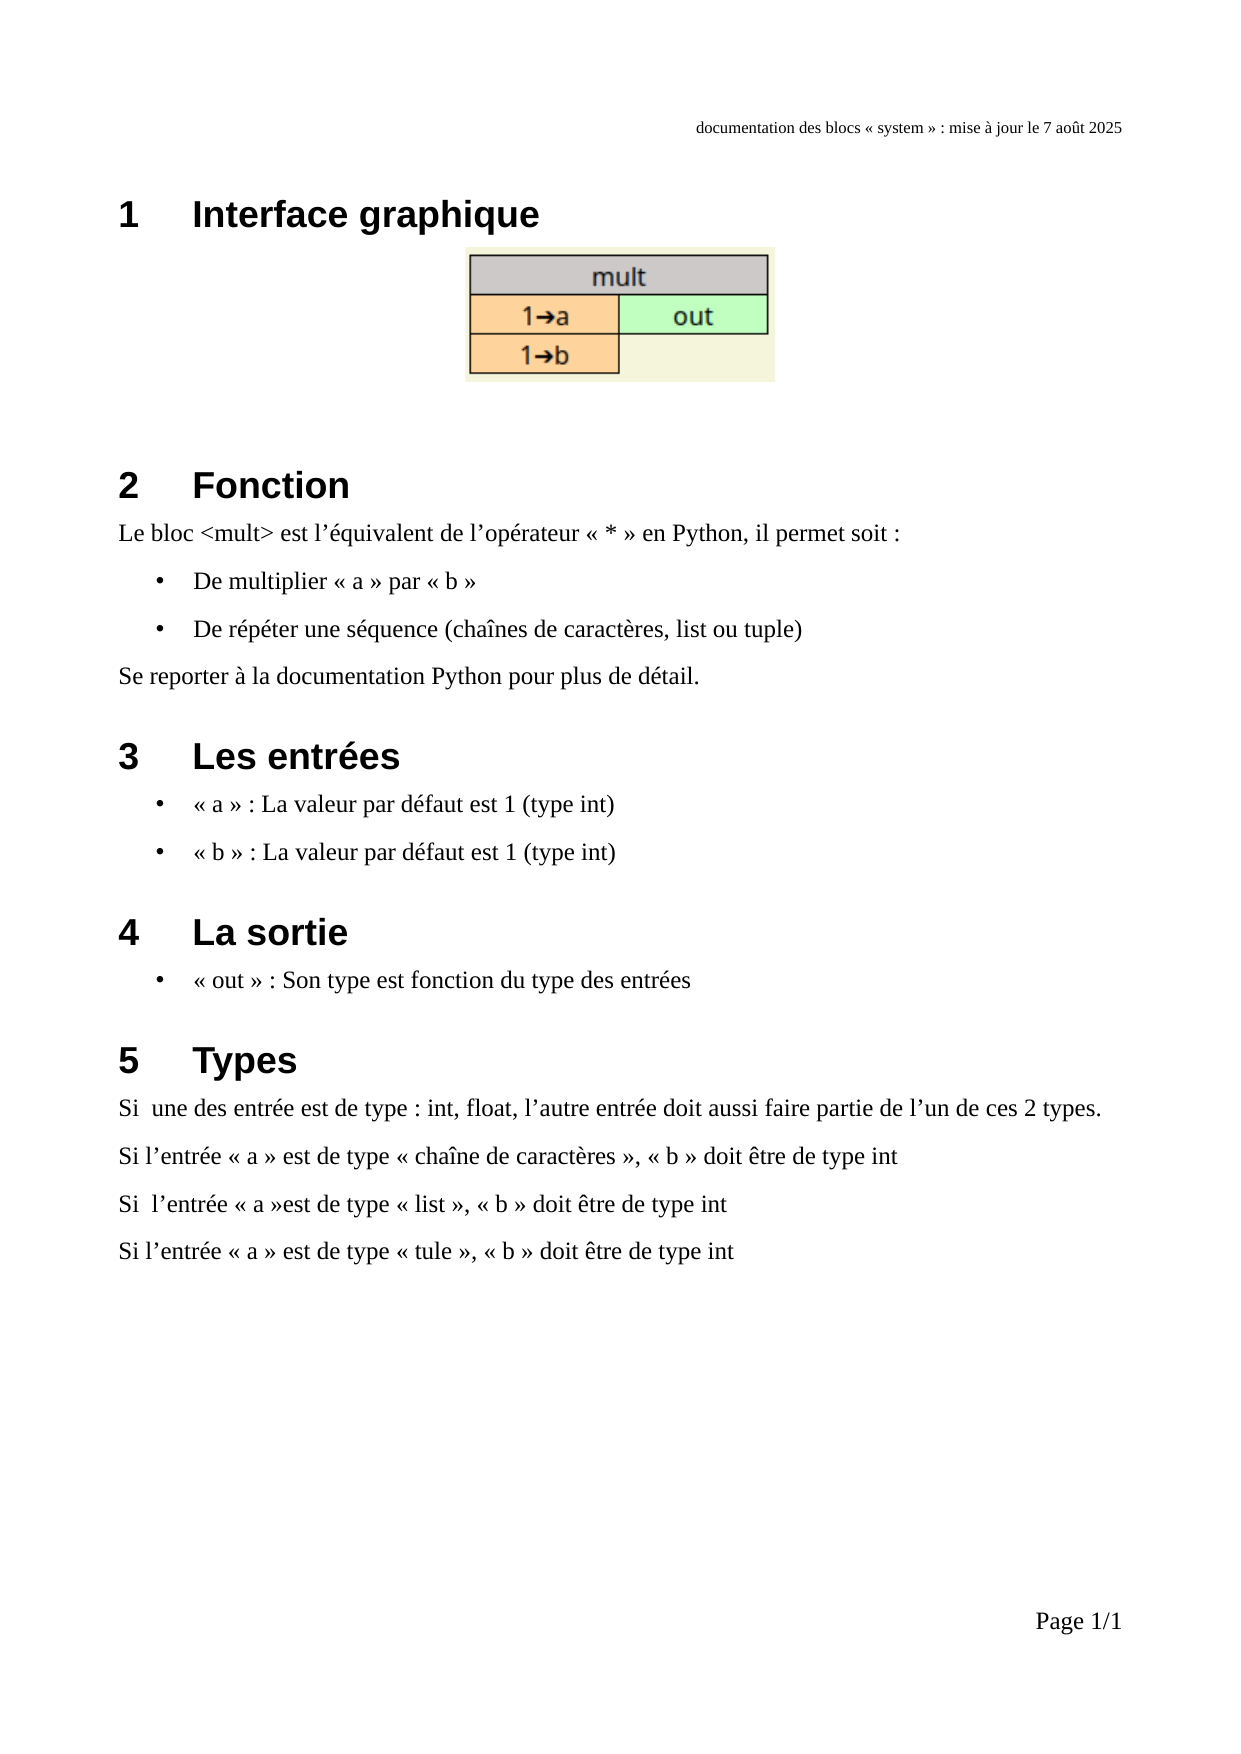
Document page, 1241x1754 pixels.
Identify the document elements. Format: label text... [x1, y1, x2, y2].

list « a » : La valeur par défaut est 1 (type int) [156, 789, 1122, 818]
list De multiplier « a » par « b » [156, 566, 1122, 595]
list De répéter une séquence (chaînes de caractères, list ou tuple) [156, 614, 1122, 642]
subtitle Les entrées [118, 734, 1122, 777]
text Si une des entrée est de type : int, float, l’autre entrée doit aussi faire partie de l’un de ces 2 types. [118, 1093, 1122, 1122]
text Se reporter à la documentation Python pour plus de détail. [118, 661, 1122, 690]
text Si l’entrée « a »est de type « list », « b » doit être de type int [118, 1189, 1122, 1217]
text Si l’entrée « a » est de type « tule », « b » doit être de type int [118, 1236, 1122, 1265]
subtitle Interface graphique [118, 192, 1122, 235]
subtitle Fonction [118, 463, 1122, 506]
picture [465, 247, 775, 382]
subtitle La sortie [118, 910, 1122, 953]
list « b » : La valeur par défaut est 1 (type int) [156, 837, 1122, 866]
list « out » : Son type est fonction du type des entrées [156, 965, 1122, 994]
text Le bloc <mult> est l’équivalent de l’opérateur « * » en Python, il permet soit : [118, 518, 1122, 547]
text Si l’entrée « a » est de type « chaîne de caractères », « b » doit être de type int [118, 1141, 1122, 1170]
subtitle Types [118, 1038, 1122, 1081]
